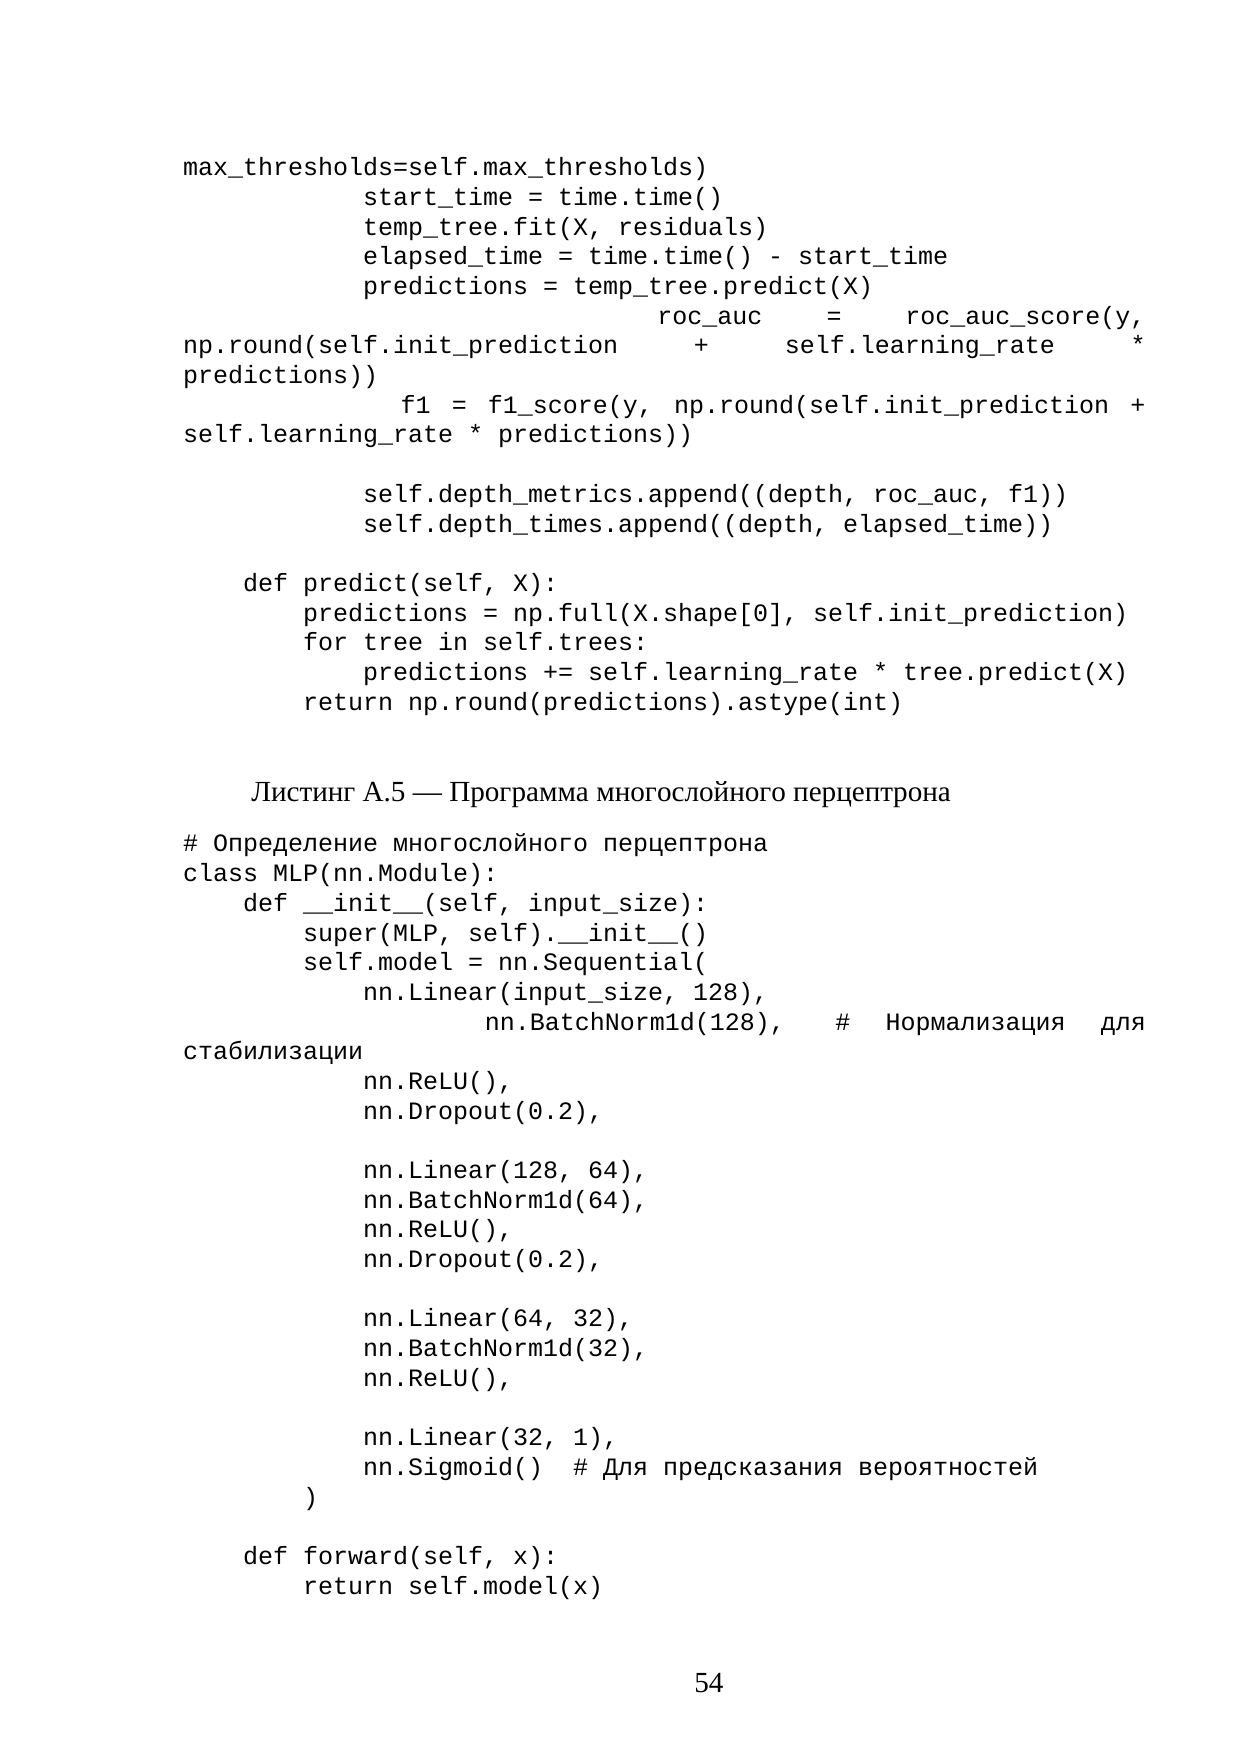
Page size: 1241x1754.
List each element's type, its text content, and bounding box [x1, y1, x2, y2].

table_header max_thresholds=self.max_thresholds) start_time = time.time() temp_tree.fit(X, residuals) elapsed_time = time.time() - start_time predictions = temp_tree.predict(X) roc_auc = roc_auc_score(y, np.round(self.init_prediction + self.learning_rate * predictions)) f1 = f1_score(y, np.round(self.init_prediction + self.learning_rate * predictions)) self.depth_metrics.append((depth, roc_auc, f1)) self.depth_times.append((depth, elapsed_time)) def predict(self, X): predictions = np.full(X.shape[0], self.init_prediction) for tree in self.trees: predictions += self.learning_rate * tree.predict(X) return np.round(predictions).astype(int) [177, 118, 1152, 723]
text Листинг А.5 — Программа многослойного перцептрона [177, 774, 1152, 807]
table_header # Определение многослойного перцептрона class MLP(nn.Module): def __init__(self, input_size): super(MLP, self).__init__() self.model = nn.Sequential( nn.Linear(input_size, 128), nn.BatchNorm1d(128), # Нормализация для стабилизации nn.ReLU(), nn.Dropout(0.2), nn.Linear(128, 64), nn.BatchNorm1d(64), nn.ReLU(), nn.Dropout(0.2), nn.Linear(64, 32), nn.BatchNorm1d(32), nn.ReLU(), nn.Linear(32, 1), nn.Sigmoid() # Для предсказания вероятностей ) def forward(self, x): return self.model(x) [177, 824, 1152, 1607]
